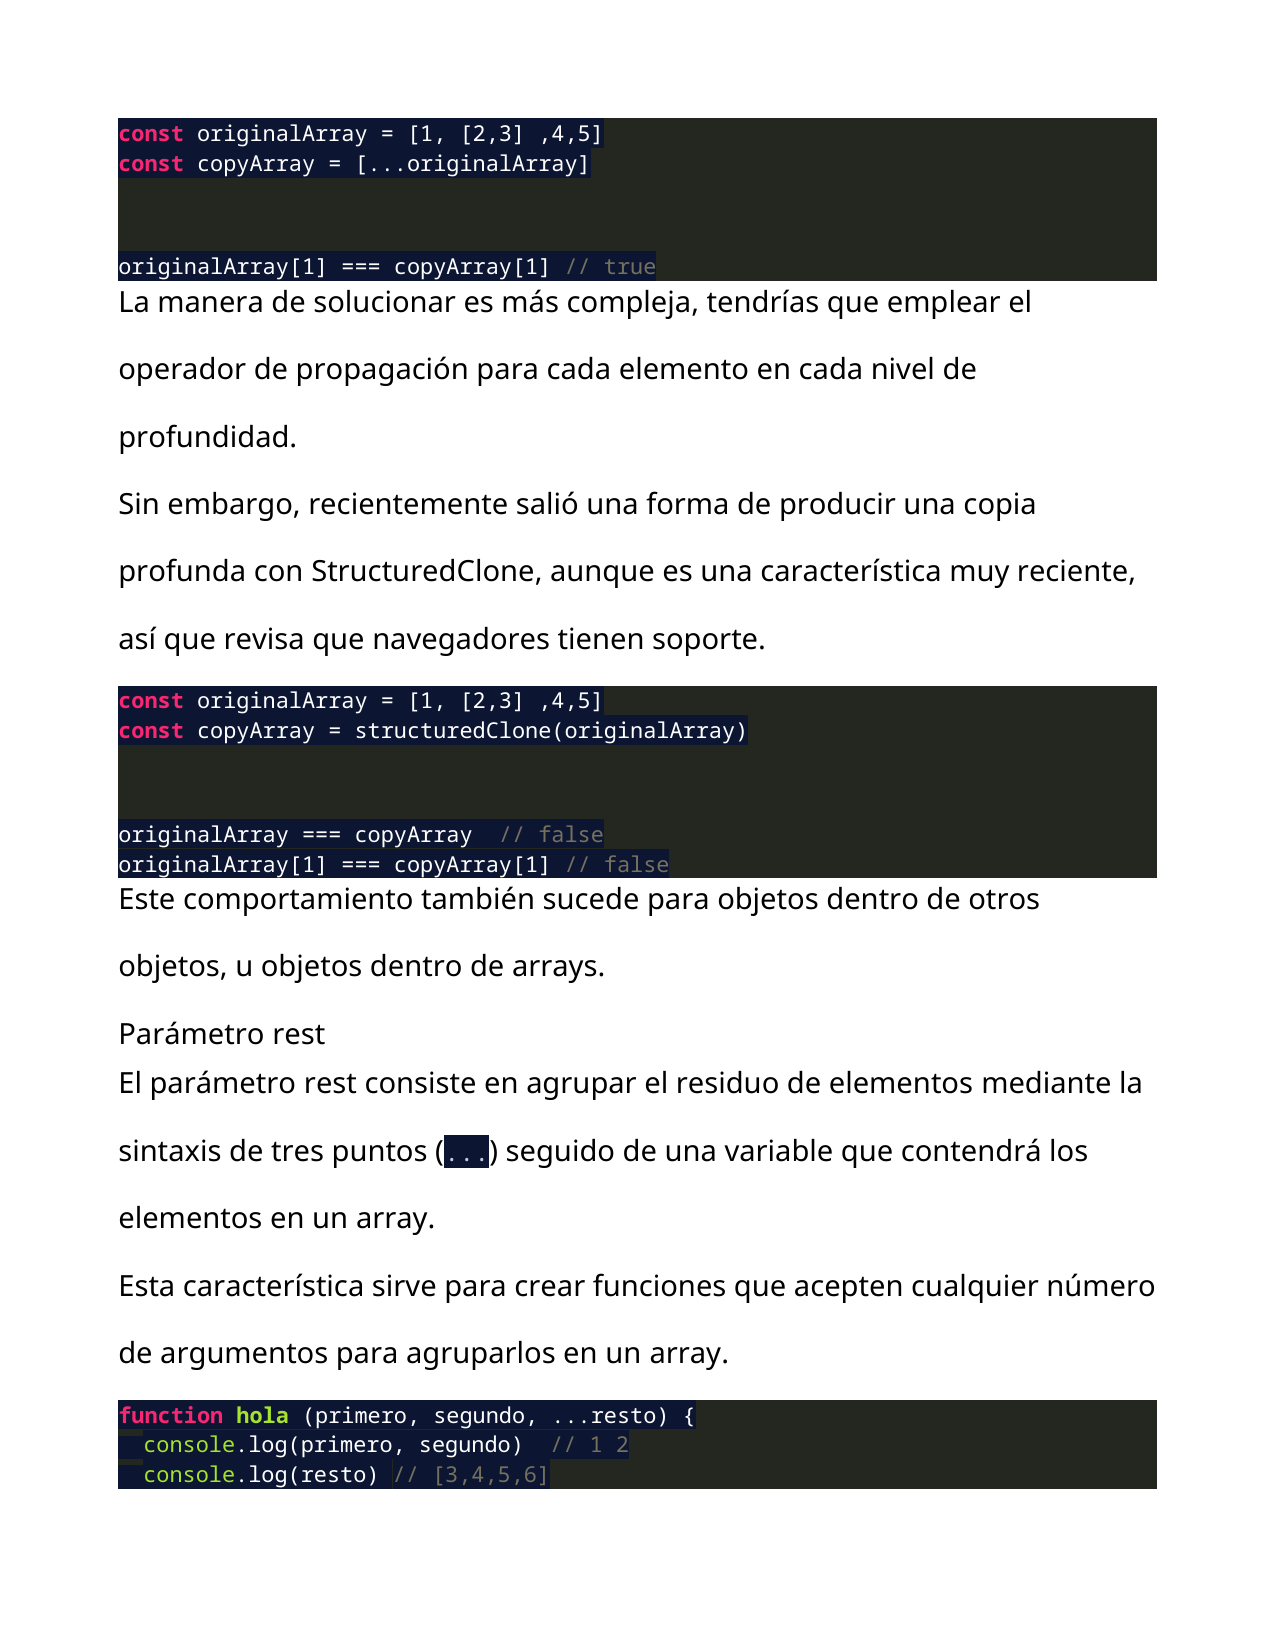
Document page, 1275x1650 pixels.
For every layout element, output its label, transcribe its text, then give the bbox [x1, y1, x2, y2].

text Sin embargo, recientemente salió una forma de producir una copia profunda con StructuredClone, aunque es una característica muy reciente, así que revisa que navegadores tienen soporte. [118, 483, 1157, 658]
text originalArray === copyArray // false [118, 819, 1157, 848]
text El parámetro rest consiste en agrupar el residuo de elementos mediante la sintaxis de tres puntos (...) seguido de una variable que contendrá los elementos en un array. [118, 1063, 1157, 1237]
text Esta característica sirve para crear funciones que acepten cualquier número de argumentos para agruparlos en un array. [118, 1265, 1157, 1372]
text const originalArray = [1, [2,3] ,4,5] [118, 686, 1157, 715]
text function hola (primero, segundo, ...resto) { [118, 1400, 1157, 1429]
text const copyArray = [...originalArray] [118, 148, 1157, 178]
text originalArray[1] === copyArray[1] // true [118, 251, 1157, 281]
text originalArray[1] === copyArray[1] // false [118, 848, 1157, 878]
text La manera de solucionar es más compleja, tendrías que emplear el operador de propagación para cada elemento en cada nivel de profundidad. [118, 281, 1157, 456]
subtitle Parámetro rest [118, 1013, 1157, 1053]
text console.log(primero, segundo) // 1 2 [118, 1429, 1157, 1459]
text console.log(resto) // [3,4,5,6] [118, 1459, 1157, 1489]
text const originalArray = [1, [2,3] ,4,5] [118, 118, 1157, 148]
text const copyArray = structuredClone(originalArray) [118, 715, 1157, 745]
text Este comportamiento también sucede para objetos dentro de otros objetos, u objetos dentro de arrays. [118, 878, 1157, 985]
